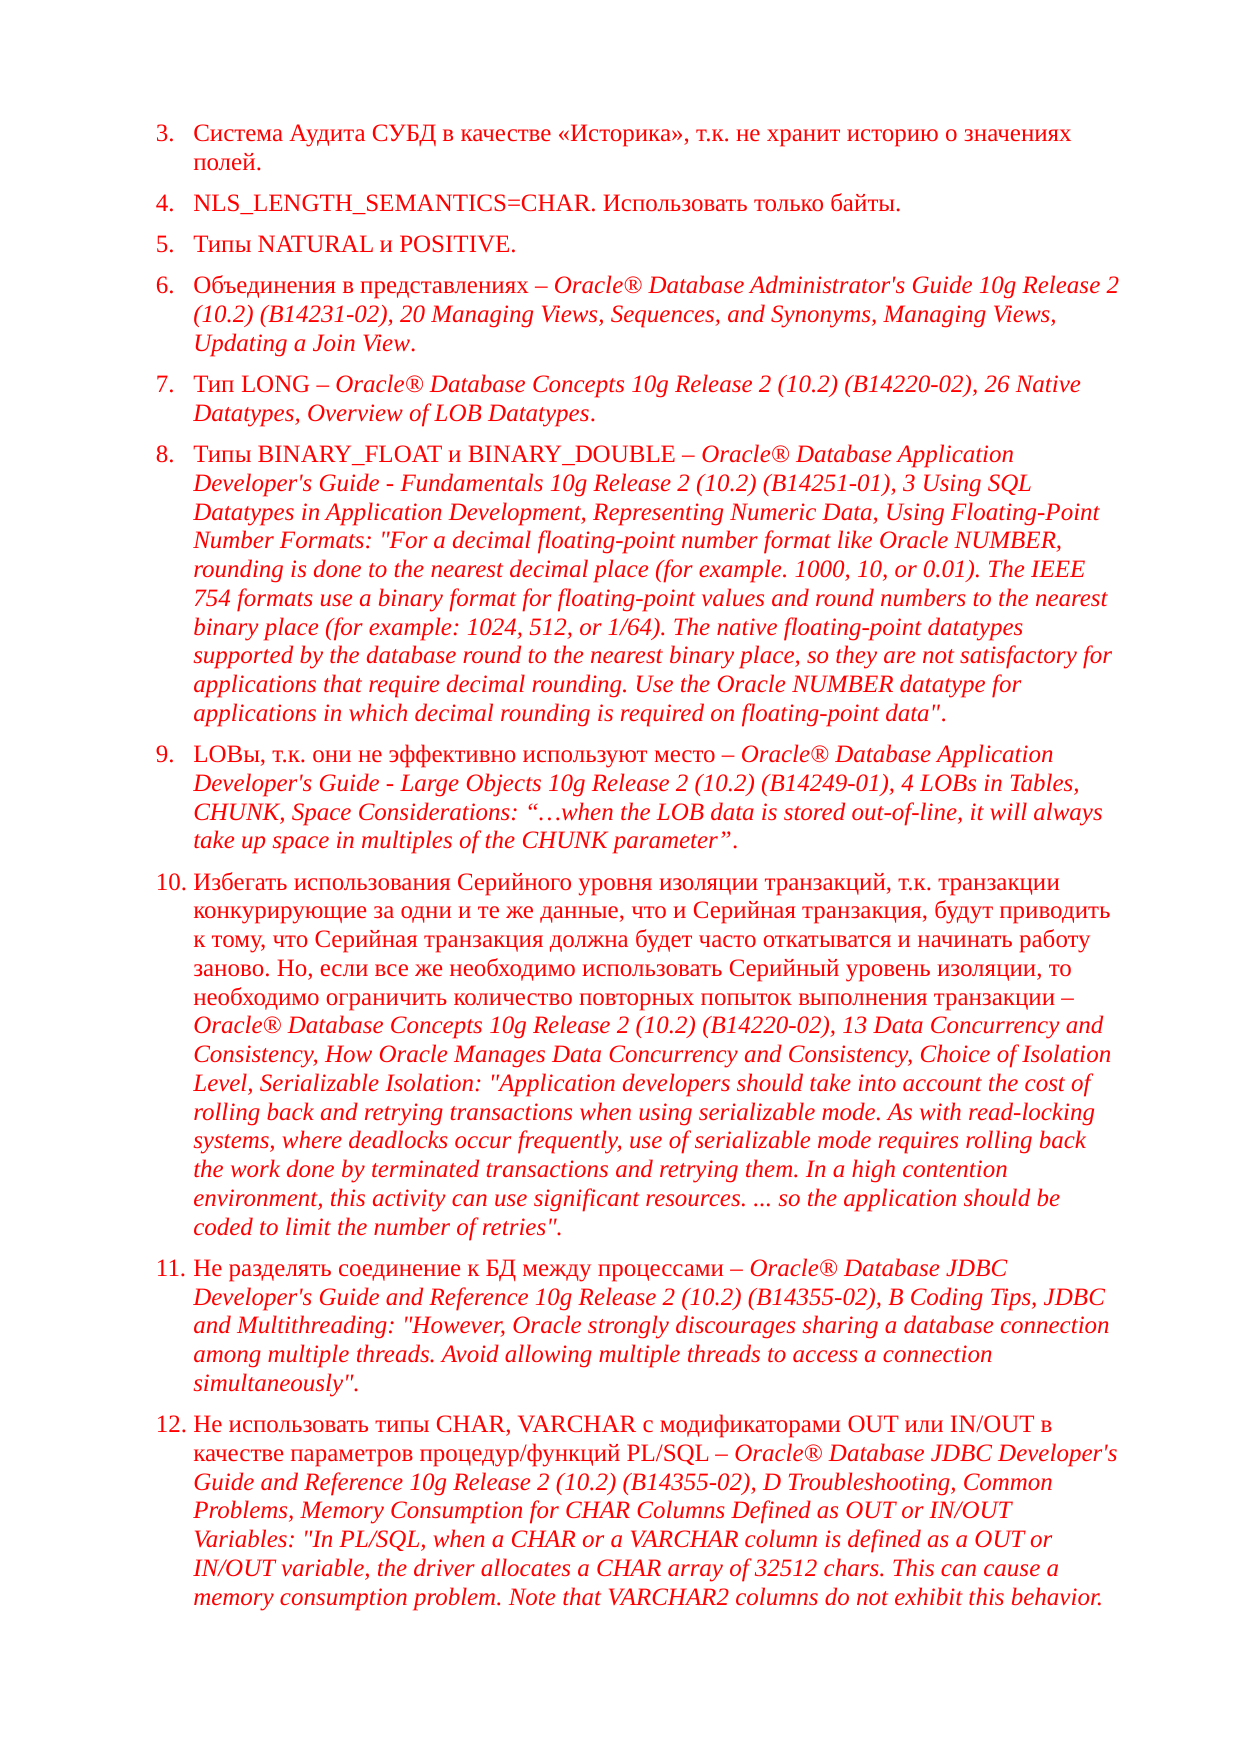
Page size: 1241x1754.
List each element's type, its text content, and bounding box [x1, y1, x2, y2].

list Не разделять соединение к БД между процессами – Oracle® Database JDBC Developer's Guide and Reference 10g Release 2 (10.2) (B14355-02), B Coding Tips, JDBC and Multithreading: "However, Oracle strongly discourages sharing a database connection among multiple threads. Avoid allowing multiple threads to access a connection simultaneously". [156, 1253, 1122, 1397]
list Типы NATURAL и POSITIVE. [156, 229, 1122, 258]
list Тип LONG – Oracle® Database Concepts 10g Release 2 (10.2) (B14220-02), 26 Native Datatypes, Overview of LOB Datatypes. [156, 369, 1122, 427]
list Избегать использования Серийного уровня изоляции транзакций, т.к. транзакции конкурирующие за одни и те же данные, что и Серийная транзакция, будут приводить к тому, что Серийная транзакция должна будет часто откатыватся и начинать работу заново. Но, если все же необходимо использовать Серийный уровень изоляции, то необходимо ограничить количество повторных попыток выполнения транзакции – Oracle® Database Concepts 10g Release 2 (10.2) (B14220-02), 13 Data Concurrency and Consistency, How Oracle Manages Data Concurrency and Consistency, Choice of Isolation Level, Serializable Isolation: "Application developers should take into account the cost of rolling back and retrying transactions when using serializable mode. As with read-locking systems, where deadlocks occur frequently, use of serializable mode requires rolling back the work done by terminated transactions and retrying them. In a high contention environment, this activity can use significant resources. ... so the application should be coded to limit the number of retries". [156, 867, 1122, 1241]
list Объединения в представлениях – Oracle® Database Administrator's Guide 10g Release 2 (10.2) (B14231-02), 20 Managing Views, Sequences, and Synonyms, Managing Views, Updating a Join View. [156, 271, 1122, 357]
list Не использовать типы CHAR, VARCHAR с модификаторами OUT или IN/OUT в качестве параметров процедур/функций PL/SQL – Oracle® Database JDBC Developer's Guide and Reference 10g Release 2 (10.2) (B14355-02), D Troubleshooting, Common Problems, Memory Consumption for CHAR Columns Defined as OUT or IN/OUT Variables: "In PL/SQL, when a CHAR or a VARCHAR column is defined as a OUT or IN/OUT variable, the driver allocates a CHAR array of 32512 chars. This can cause a memory consumption problem. Note that VARCHAR2 columns do not exhibit this behavior. [156, 1409, 1122, 1611]
list NLS_LENGTH_SEMANTICS=CHAR. Использовать только байты. [156, 188, 1122, 217]
list LOBы, т.к. они не эффективно используют место – Oracle® Database Application Developer's Guide - Large Objects 10g Release 2 (10.2) (B14249-01), 4 LOBs in Tables, CHUNK, Space Considerations: “…when the LOB data is stored out-of-line, it will always take up space in multiples of the CHUNK parameter”. [156, 739, 1122, 854]
list Система Аудита СУБД в качестве «Историка», т.к. не хранит историю о значениях полей. [156, 118, 1122, 176]
list Типы BINARY_FLOAT и BINARY_DOUBLE – Oracle® Database Application Developer's Guide - Fundamentals 10g Release 2 (10.2) (B14251-01), 3 Using SQL Datatypes in Application Development, Representing Numeric Data, Using Floating-Point Number Formats: "For a decimal floating-point number format like Oracle NUMBER, rounding is done to the nearest decimal place (for example. 1000, 10, or 0.01). The IEEE 754 formats use a binary format for floating-point values and round numbers to the nearest binary place (for example: 1024, 512, or 1/64). The native floating-point datatypes supported by the database round to the nearest binary place, so they are not satisfactory for applications that require decimal rounding. Use the Oracle NUMBER datatype for applications in which decimal rounding is required on floating-point data". [156, 439, 1122, 727]
